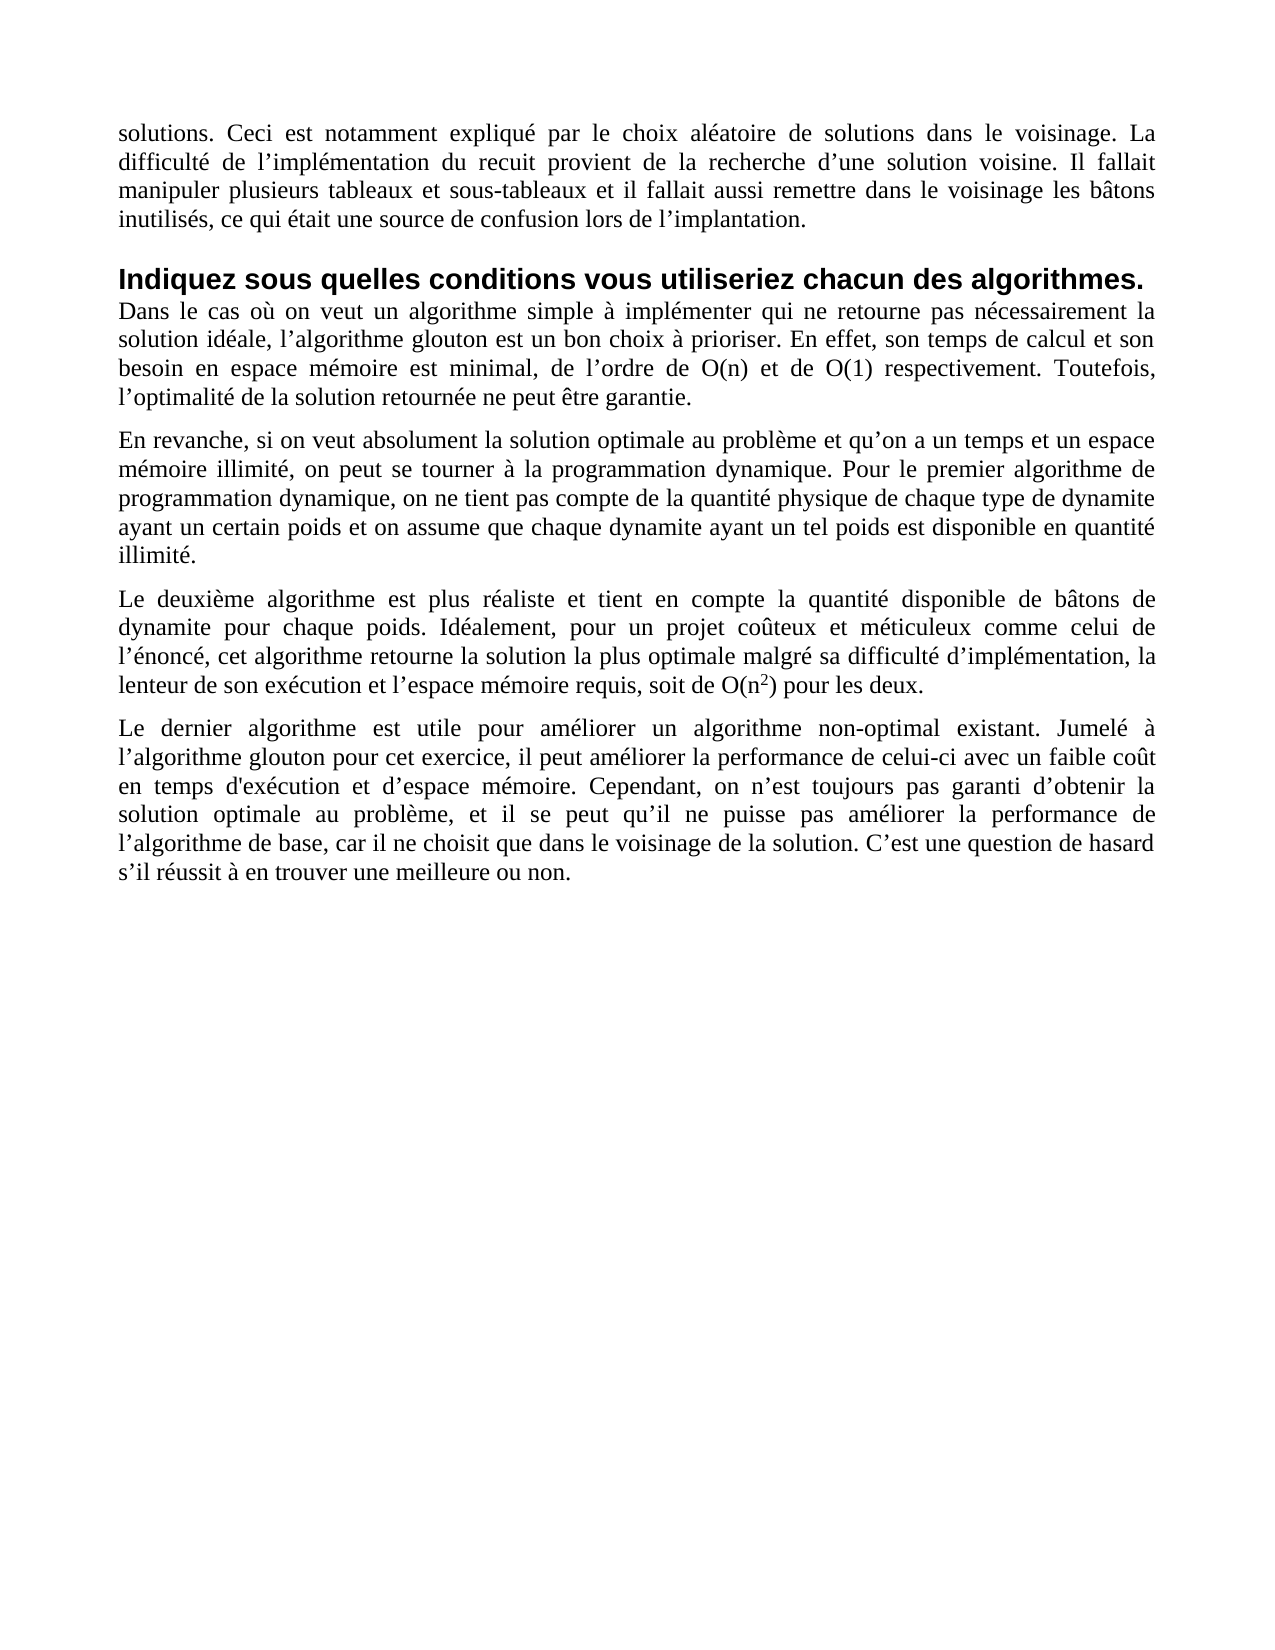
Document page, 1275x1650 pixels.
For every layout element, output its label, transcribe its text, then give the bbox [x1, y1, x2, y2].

text En revanche, si on veut absolument la solution optimale au problème et qu’on a un temps et un espace mémoire illimité, on peut se tourner à la programmation dynamique. Pour le premier algorithme de programmation dynamique, on ne tient pas compte de la quantité physique de chaque type de dynamite ayant un certain poids et on assume que chaque dynamite ayant un tel poids est disponible en quantité illimité. [118, 425, 1157, 569]
subtitle Indiquez sous quelles conditions vous utiliseriez chacun des algorithmes. [118, 262, 1157, 296]
text solutions. Ceci est notamment expliqué par le choix aléatoire de solutions dans le voisinage. La difficulté de l’implémentation du recuit provient de la recherche d’une solution voisine. Il fallait manipuler plusieurs tableaux et sous-tableaux et il fallait aussi remettre dans le voisinage les bâtons inutilisés, ce qui était une source de confusion lors de l’implantation. [118, 118, 1157, 233]
text Le dernier algorithme est utile pour améliorer un algorithme non-optimal existant. Jumelé à l’algorithme glouton pour cet exercice, il peut améliorer la performance de celui-ci avec un faible coût en temps d'exécution et d’espace mémoire. Cependant, on n’est toujours pas garanti d’obtenir la solution optimale au problème, et il se peut qu’il ne puisse pas améliorer la performance de l’algorithme de base, car il ne choisit que dans le voisinage de la solution. C’est une question de hasard s’il réussit à en trouver une meilleure ou non. [118, 713, 1157, 886]
text Dans le cas où on veut un algorithme simple à implémenter qui ne retourne pas nécessairement la solution idéale, l’algorithme glouton est un bon choix à prioriser. En effet, son temps de calcul et son besoin en espace mémoire est minimal, de l’ordre de O(n) et de O(1) respectivement. Toutefois, l’optimalité de la solution retournée ne peut être garantie. [118, 296, 1157, 411]
text Le deuxième algorithme est plus réaliste et tient en compte la quantité disponible de bâtons de dynamite pour chaque poids. Idéalement, pour un projet coûteux et méticuleux comme celui de l’énoncé, cet algorithme retourne la solution la plus optimale malgré sa difficulté d’implémentation, la lenteur de son exécution et l’espace mémoire requis, soit de O(n2) pour les deux. [118, 584, 1157, 699]
